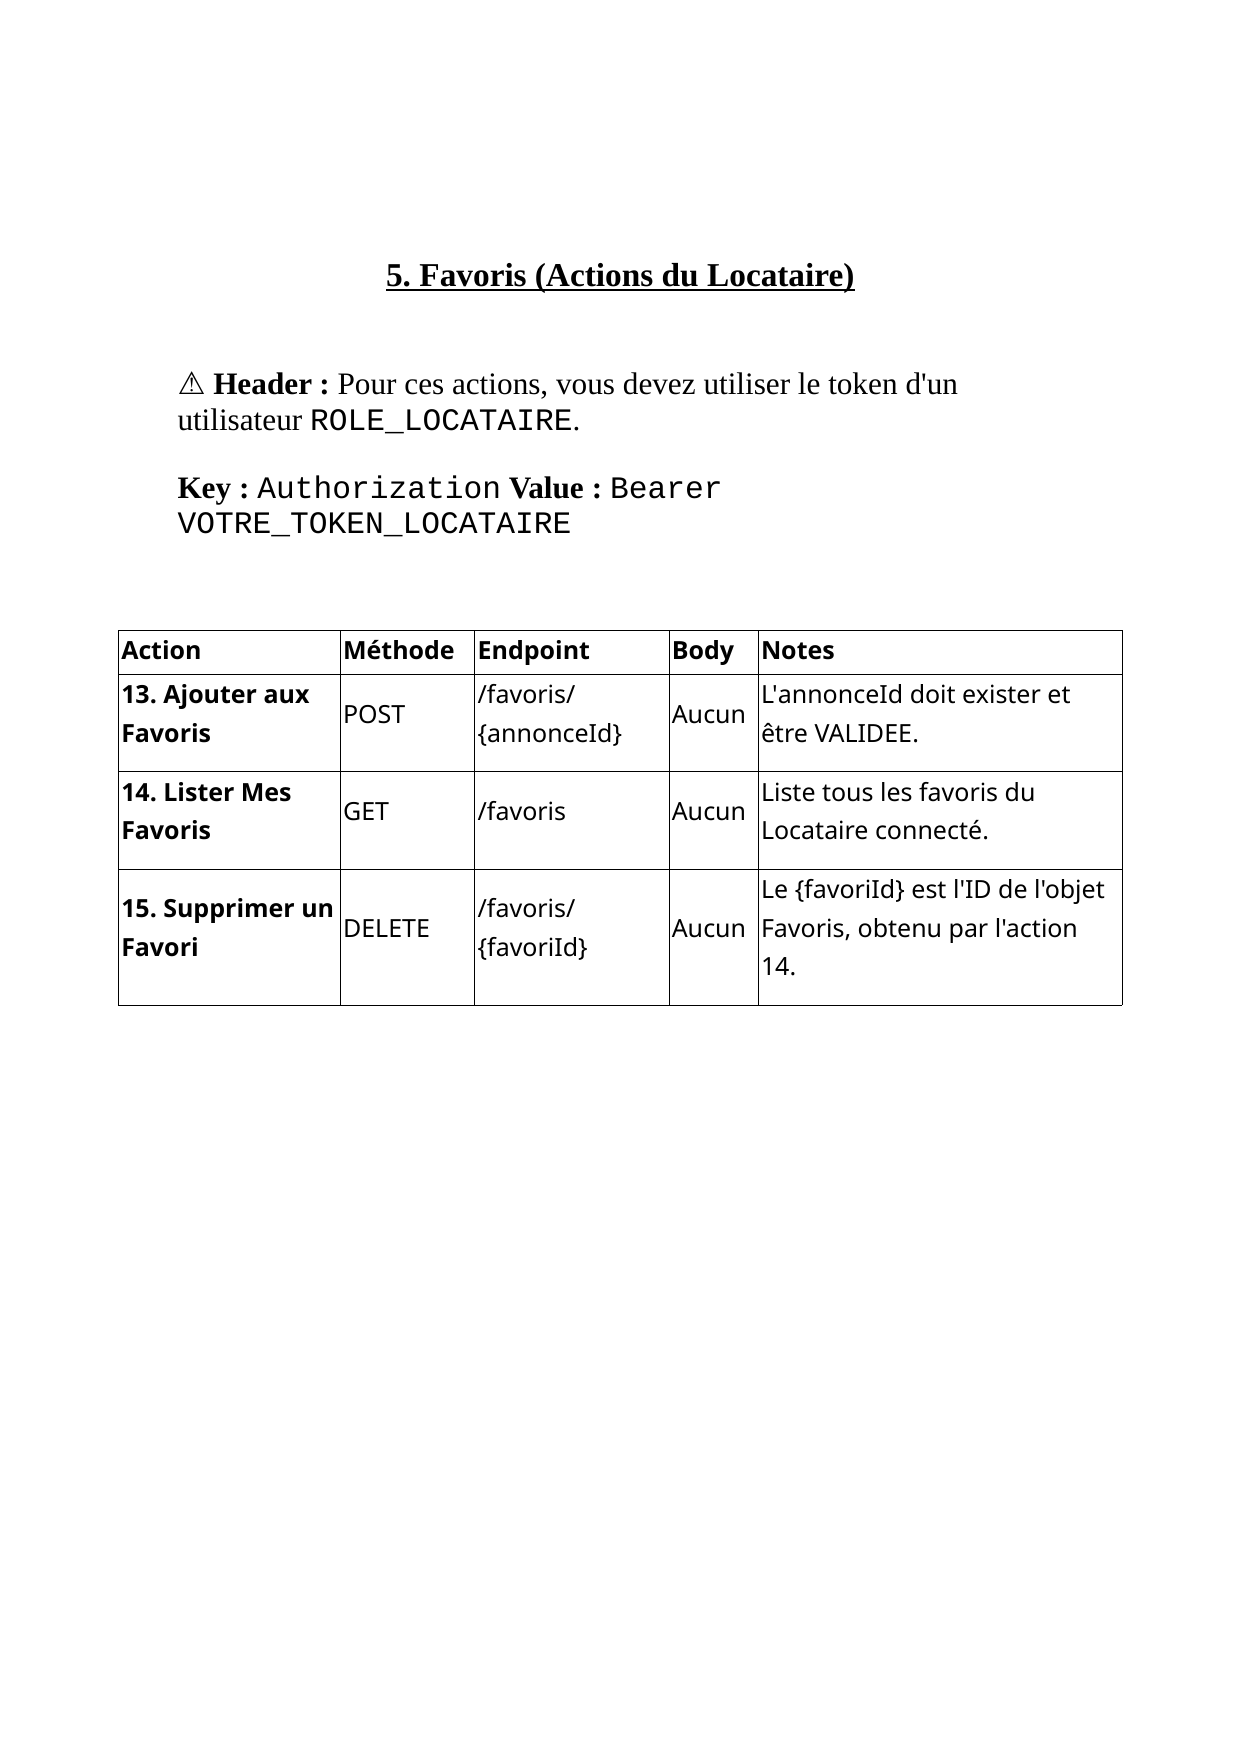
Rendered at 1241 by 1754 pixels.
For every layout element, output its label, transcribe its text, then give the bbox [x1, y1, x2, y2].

table_cell /favoris [475, 772, 669, 868]
table_cell /favoris/{favoriId} [475, 870, 669, 1004]
text ⚠️ Header : Pour ces actions, vous devez utiliser le token d'un utilisateur ROLE_LOCATAIRE. [177, 365, 1063, 439]
table_cell Aucun [670, 772, 758, 868]
table_cell Aucun [670, 675, 758, 771]
table_cell L'annonceId doit exister et être VALIDEE. [759, 675, 1122, 771]
subtitle 5. Favoris (Actions du Locataire) [118, 256, 1122, 294]
text Key : Authorization Value : Bearer VOTRE_TOKEN_LOCATAIRE [177, 469, 1063, 543]
table_cell DELETE [341, 870, 474, 1004]
table_cell GET [341, 772, 474, 868]
table_header Méthode [341, 631, 474, 674]
table_cell /favoris/{annonceId} [475, 675, 669, 771]
table_header Endpoint [475, 631, 669, 674]
table_cell Le {favoriId} est l'ID de l'objet Favoris, obtenu par l'action 14. [759, 870, 1122, 1004]
table_header Body [670, 631, 758, 674]
table_cell POST [341, 675, 474, 771]
table_header Action [119, 631, 340, 674]
table_cell 15. Supprimer un Favori [119, 870, 340, 1004]
table_cell 13. Ajouter aux Favoris [119, 675, 340, 771]
table_cell 14. Lister Mes Favoris [119, 772, 340, 868]
table_cell Liste tous les favoris du Locataire connecté. [759, 772, 1122, 868]
table_header Notes [759, 631, 1122, 674]
table_cell Aucun [670, 870, 758, 1004]
